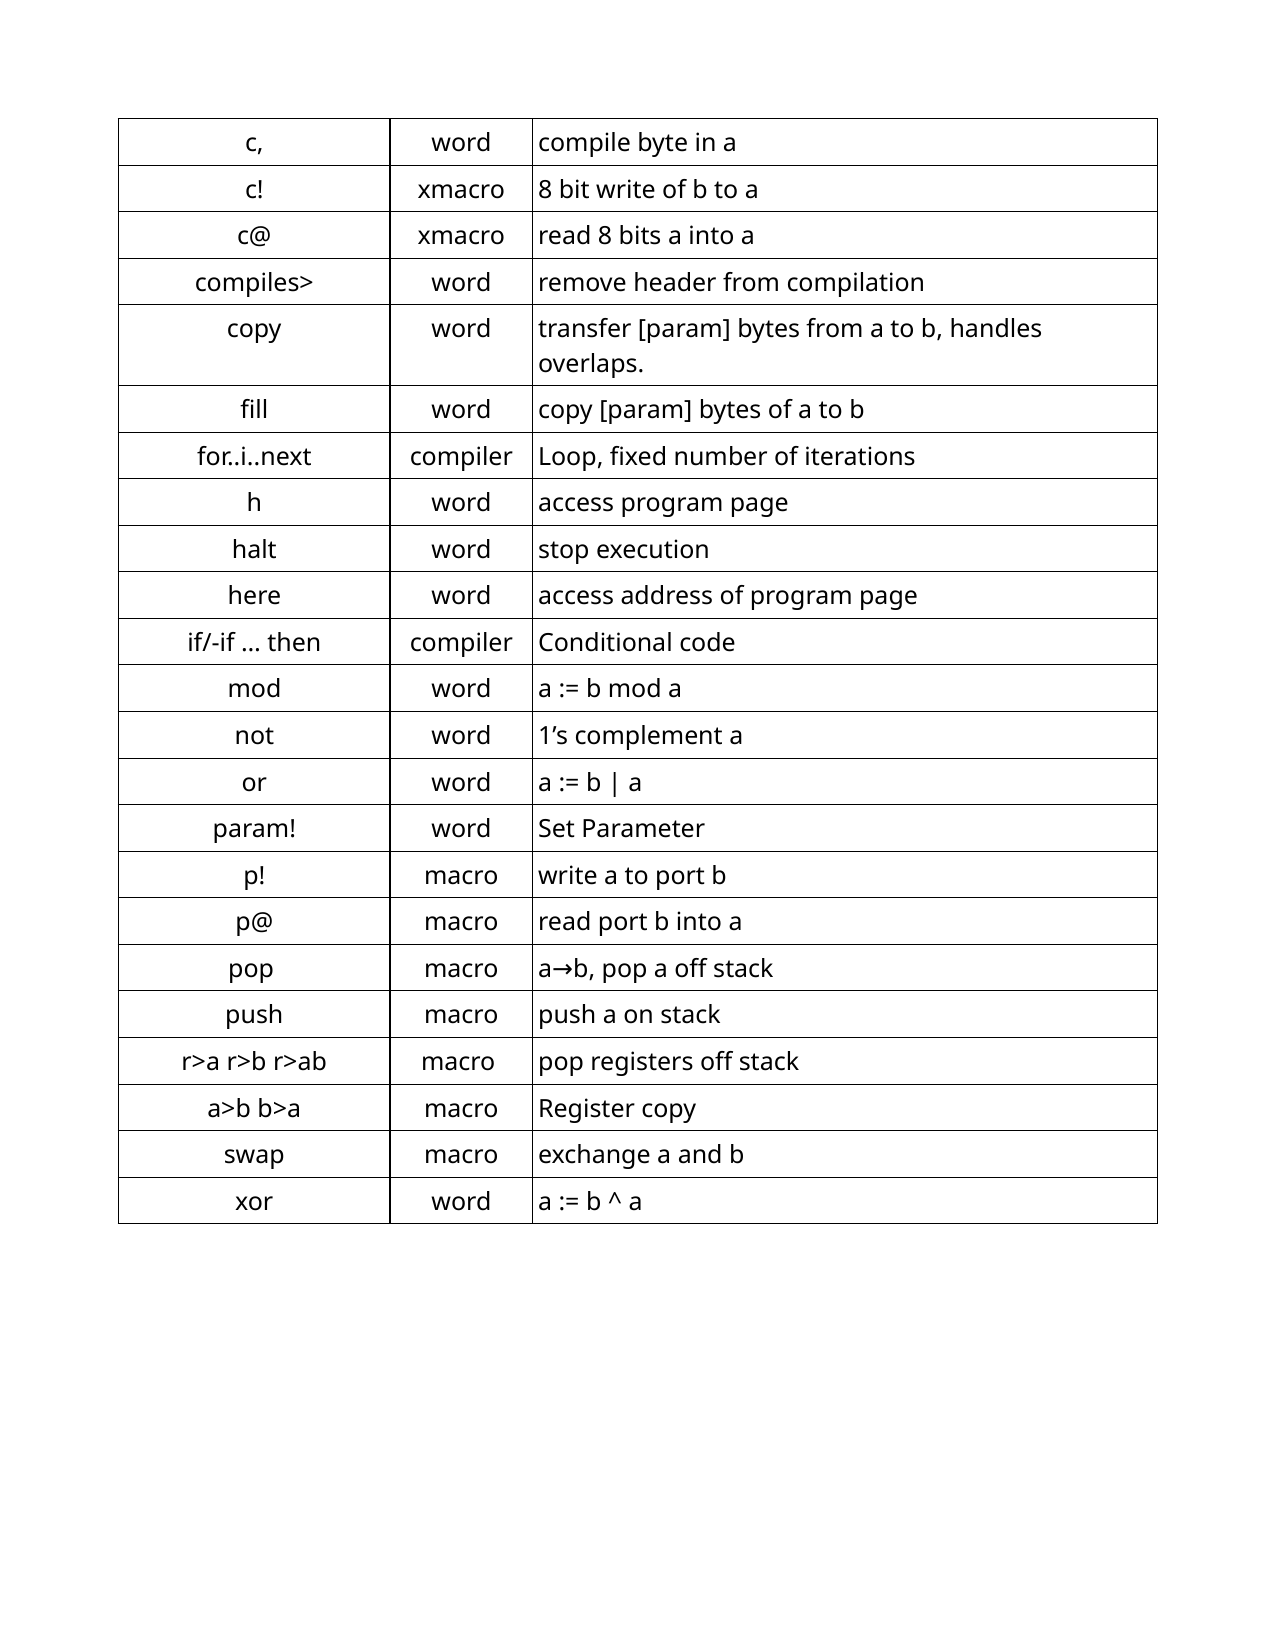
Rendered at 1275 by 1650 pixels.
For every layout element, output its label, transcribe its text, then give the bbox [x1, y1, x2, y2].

table_cell pop registers off stack [533, 1038, 1157, 1083]
table_cell or [119, 759, 389, 804]
table_cell halt [119, 526, 389, 571]
table_cell a→b, pop a off stack [533, 945, 1157, 990]
table_cell Loop, fixed number of iterations [533, 433, 1157, 478]
table_cell macro [391, 945, 532, 990]
table_cell read 8 bits a into a [533, 212, 1157, 258]
table_cell compiler [391, 433, 532, 478]
table_cell c! [119, 166, 389, 211]
table_cell exchange a and b [533, 1131, 1157, 1177]
table_cell word [391, 712, 532, 757]
table_cell macro [391, 991, 532, 1037]
table_cell compiler [391, 619, 532, 664]
table_cell macro [391, 1131, 532, 1177]
table_cell word [391, 1178, 532, 1223]
table_cell read port b into a [533, 898, 1157, 944]
table_cell copy [param] bytes of a to b [533, 386, 1157, 432]
table_cell c, [119, 119, 389, 165]
table_cell fill [119, 386, 389, 432]
table_cell xmacro [391, 166, 532, 211]
table_cell macro [391, 898, 532, 944]
table_cell macro [391, 1085, 532, 1130]
table_cell p@ [119, 898, 389, 944]
table_cell word [391, 805, 532, 851]
table_cell word [391, 119, 532, 165]
table_cell swap [119, 1131, 389, 1177]
table_cell Set Parameter [533, 805, 1157, 851]
table_cell Register copy [533, 1085, 1157, 1130]
table_cell xor [119, 1178, 389, 1223]
table_cell xmacro [391, 212, 532, 258]
table_cell word [391, 386, 532, 432]
table_cell access address of program page [533, 572, 1157, 618]
table_cell word [391, 572, 532, 618]
table_cell word [391, 479, 532, 525]
table_cell word [391, 305, 532, 385]
table_cell transfer [param] bytes from a to b, handles overlaps. [533, 305, 1157, 385]
table_cell remove header from compilation [533, 259, 1157, 304]
table_cell 1’s complement a [533, 712, 1157, 757]
table_cell if/-if … then [119, 619, 389, 664]
table_cell param! [119, 805, 389, 851]
table_cell word [391, 665, 532, 711]
table_cell h [119, 479, 389, 525]
table_cell a := b mod a [533, 665, 1157, 711]
table_cell p! [119, 852, 389, 897]
table_cell macro [391, 852, 532, 897]
table_cell stop execution [533, 526, 1157, 571]
table_cell Conditional code [533, 619, 1157, 664]
table_cell compile byte in a [533, 119, 1157, 165]
table_cell word [391, 259, 532, 304]
table_cell c@ [119, 212, 389, 258]
table_cell here [119, 572, 389, 618]
table_cell a>b b>a [119, 1085, 389, 1130]
table_cell compiles> [119, 259, 389, 304]
table_cell pop [119, 945, 389, 990]
table_cell mod [119, 665, 389, 711]
table_cell macro [391, 1038, 532, 1083]
table_cell access program page [533, 479, 1157, 525]
table_cell for..i..next [119, 433, 389, 478]
table_cell push [119, 991, 389, 1037]
table_cell push a on stack [533, 991, 1157, 1037]
table_cell r>a r>b r>ab [119, 1038, 389, 1083]
table_cell write a to port b [533, 852, 1157, 897]
table_cell word [391, 526, 532, 571]
table_cell a := b | a [533, 759, 1157, 804]
table_cell a := b ^ a [533, 1178, 1157, 1223]
table_cell not [119, 712, 389, 757]
table_cell word [391, 759, 532, 804]
table_cell 8 bit write of b to a [533, 166, 1157, 211]
table_cell copy [119, 305, 389, 385]
